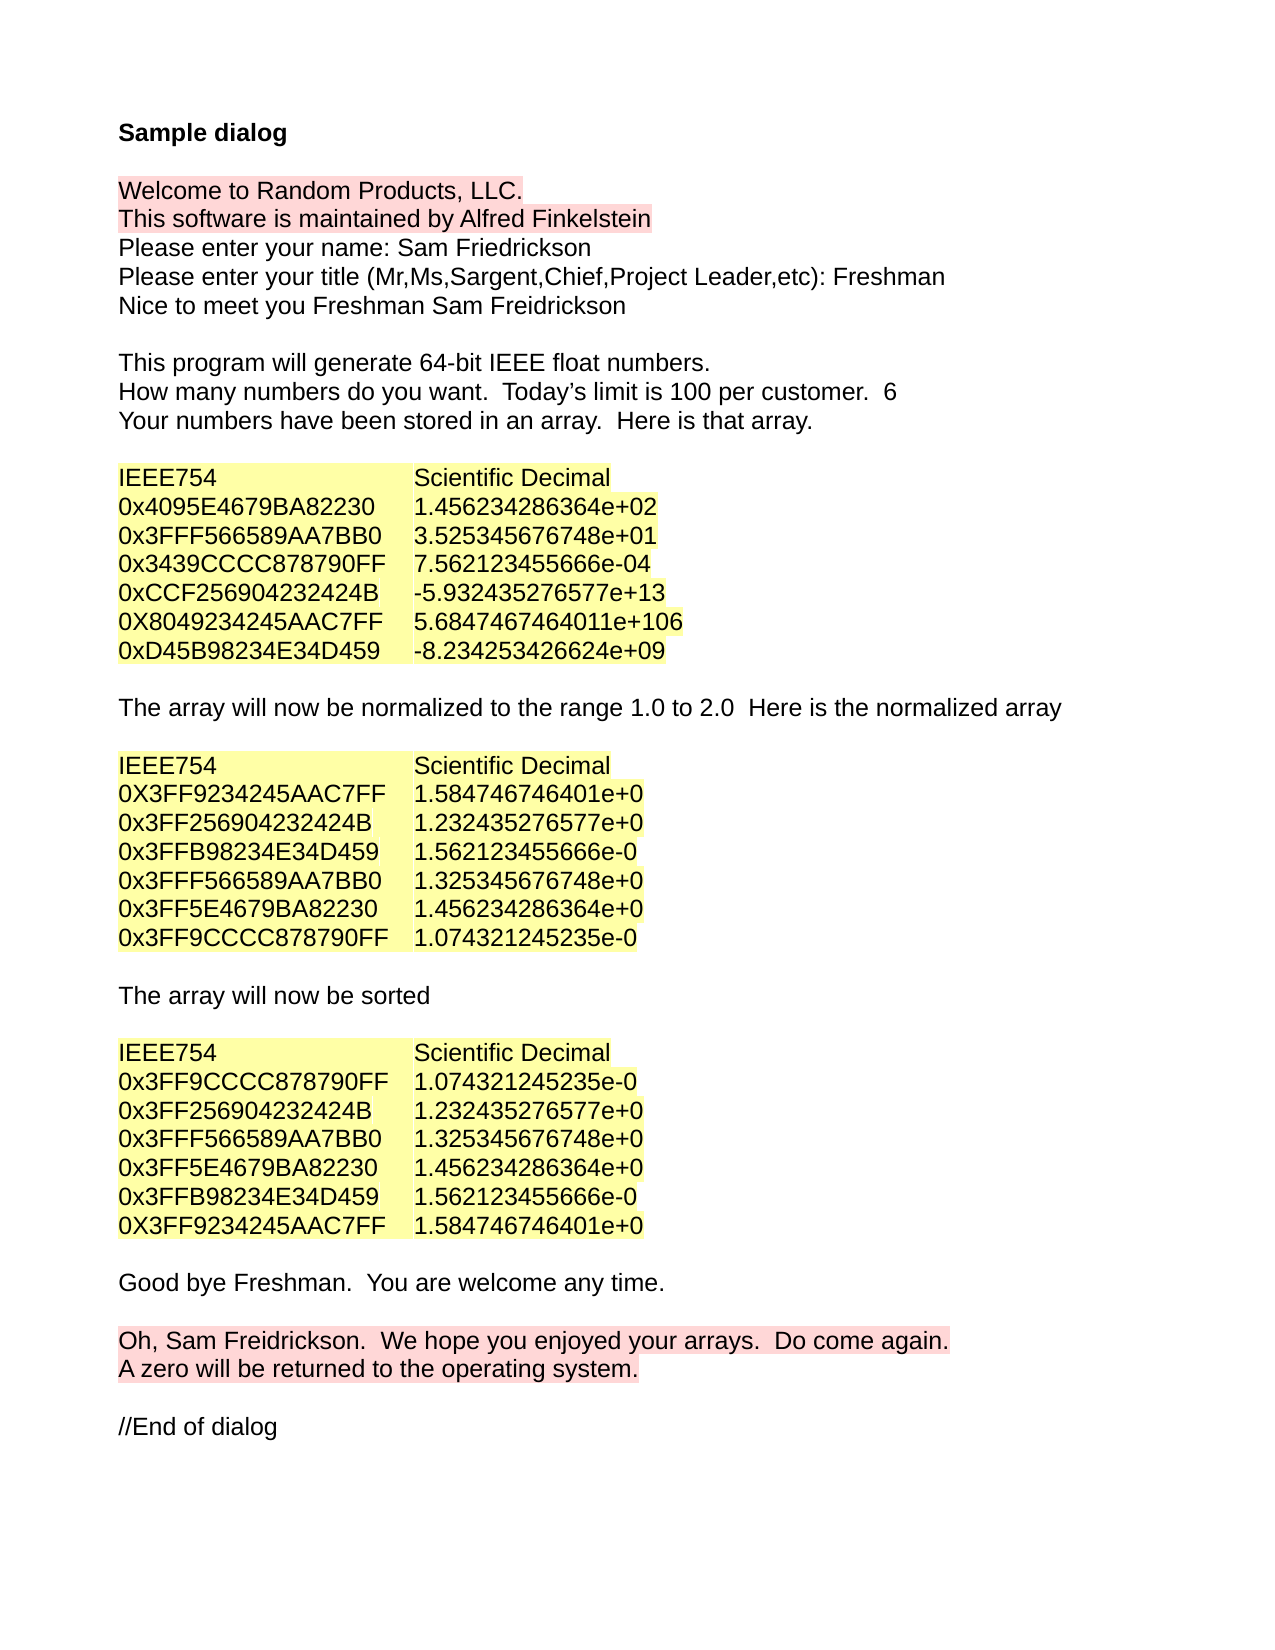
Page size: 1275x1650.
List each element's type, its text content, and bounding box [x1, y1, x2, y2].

text The array will now be sorted [118, 981, 1157, 1009]
text 0x3FF256904232424B 1.232435276577e+0 [118, 1096, 1157, 1124]
text 0x3FF9CCCC878790FF 1.074321245235e-0 [118, 1067, 1157, 1096]
text Welcome to Random Products, LLC. [118, 176, 1157, 204]
text Oh, Sam Freidrickson. We hope you enjoyed your arrays. Do come again. [118, 1326, 1157, 1354]
text 0X8049234245AAC7FF 5.6847467464011e+106 [118, 607, 1157, 636]
text 0x3FFF566589AA7BB0 1.325345676748e+0 [118, 1124, 1157, 1153]
text This software is maintained by Alfred Finkelstein [118, 204, 1157, 233]
text 0x3FFB98234E34D459 1.562123455666e-0 [118, 1182, 1157, 1211]
text 0x3FFF566589AA7BB0 1.325345676748e+0 [118, 866, 1157, 894]
text //End of dialog [118, 1412, 1157, 1441]
text 0x4095E4679BA82230 1.456234286364e+02 [118, 492, 1157, 521]
text Nice to meet you Freshman Sam Freidrickson [118, 291, 1157, 319]
text Please enter your name: Sam Friedrickson [118, 233, 1157, 262]
text How many numbers do you want. Today’s limit is 100 per customer. 6 [118, 377, 1157, 406]
text Please enter your title (Mr,Ms,Sargent,Chief,Project Leader,etc): Freshman [118, 262, 1157, 291]
text IEEE754 Scientific Decimal [118, 1038, 1157, 1067]
text Sample dialog [118, 118, 1157, 147]
text 0x3FF5E4679BA82230 1.456234286364e+0 [118, 1153, 1157, 1182]
text 0x3439CCCC878790FF 7.562123455666e-04 [118, 549, 1157, 578]
text This program will generate 64-bit IEEE float numbers. [118, 348, 1157, 377]
text 0X3FF9234245AAC7FF 1.584746746401e+0 [118, 1211, 1157, 1239]
text 0xD45B98234E34D459 -8.234253426624e+09 [118, 636, 1157, 664]
text IEEE754 Scientific Decimal [118, 751, 1157, 779]
text 0x3FFB98234E34D459 1.562123455666e-0 [118, 837, 1157, 866]
text IEEE754 Scientific Decimal [118, 463, 1157, 492]
text A zero will be returned to the operating system. [118, 1354, 1157, 1383]
text 0X3FF9234245AAC7FF 1.584746746401e+0 [118, 779, 1157, 808]
text Your numbers have been stored in an array. Here is that array. [118, 406, 1157, 434]
text The array will now be normalized to the range 1.0 to 2.0 Here is the normalized array [118, 693, 1157, 722]
text 0x3FF5E4679BA82230 1.456234286364e+0 [118, 894, 1157, 923]
text 0x3FFF566589AA7BB0 3.525345676748e+01 [118, 521, 1157, 549]
text 0x3FF256904232424B 1.232435276577e+0 [118, 808, 1157, 837]
text 0x3FF9CCCC878790FF 1.074321245235e-0 [118, 923, 1157, 952]
text Good bye Freshman. You are welcome any time. [118, 1268, 1157, 1297]
text 0xCCF256904232424B -5.932435276577e+13 [118, 578, 1157, 607]
